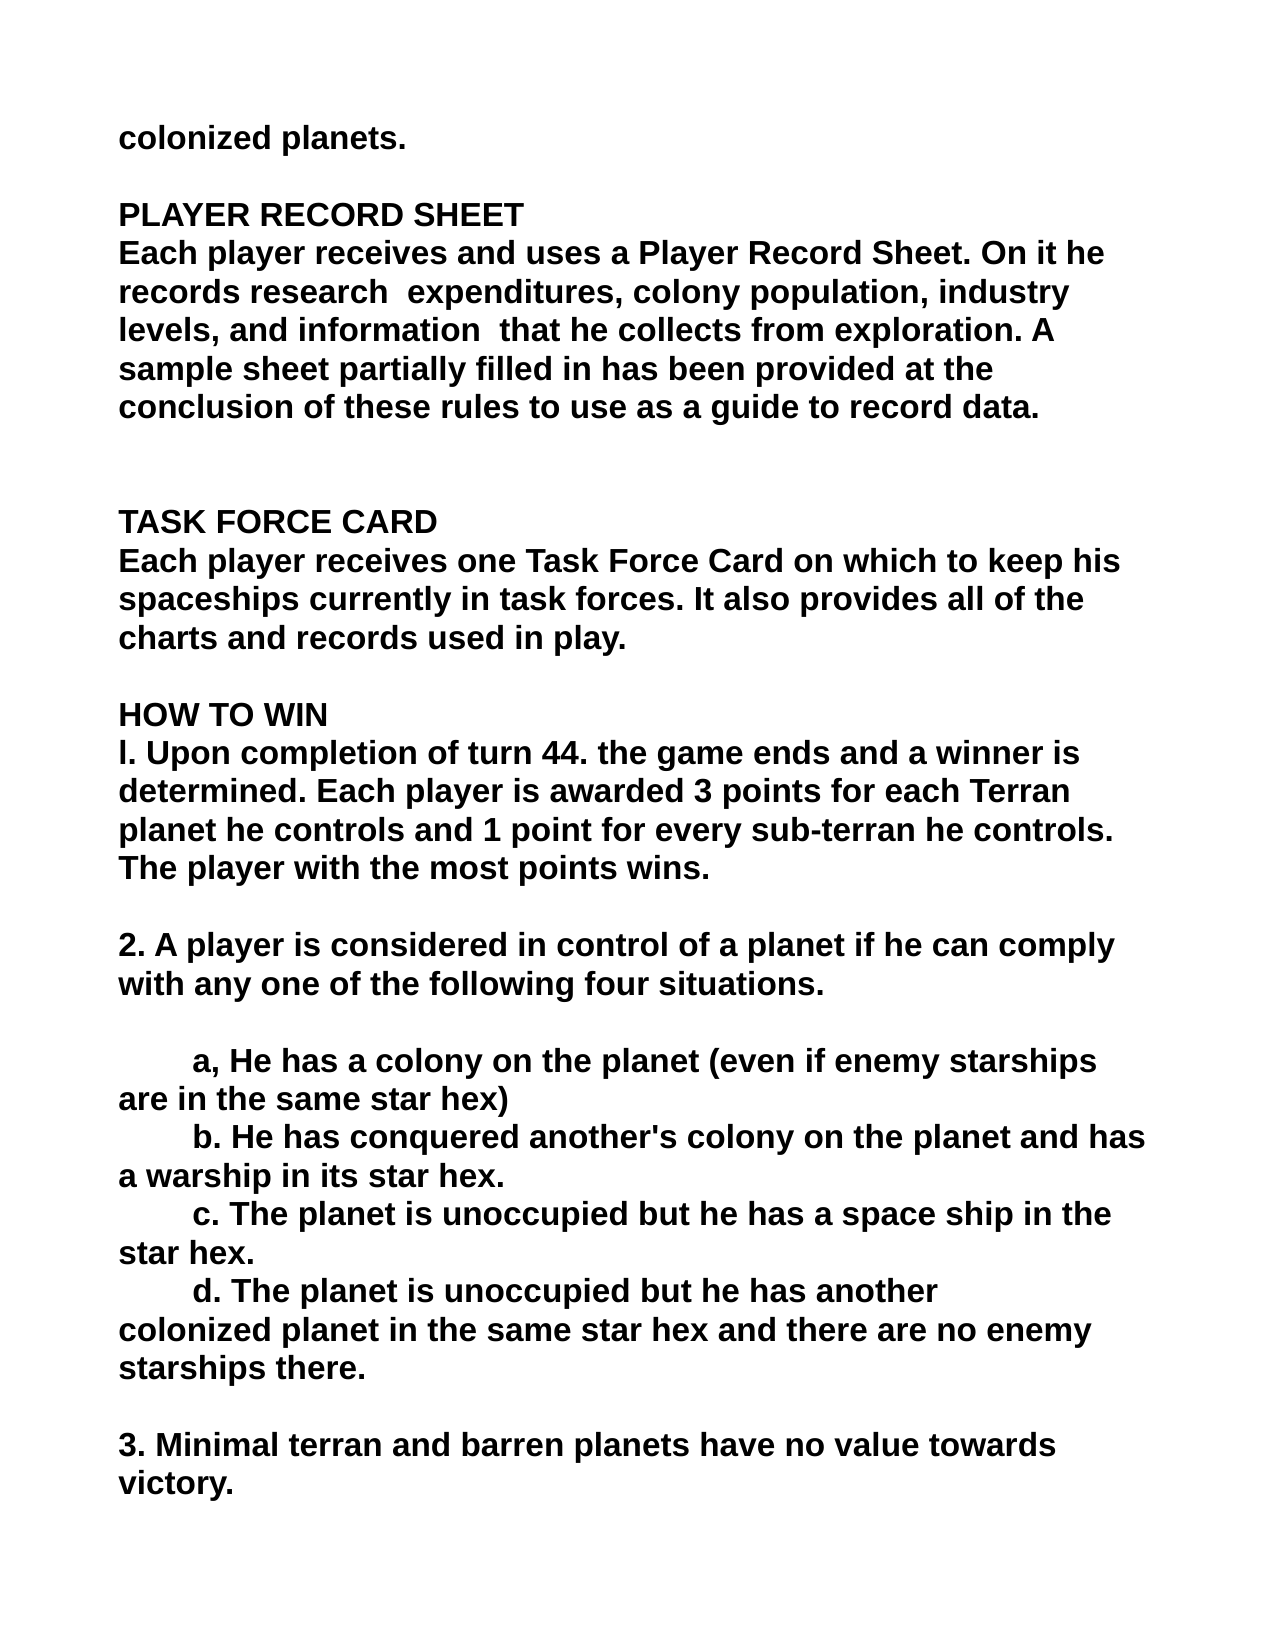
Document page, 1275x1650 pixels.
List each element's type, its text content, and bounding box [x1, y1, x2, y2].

text PLAYER RECORD SHEET [118, 195, 1157, 233]
text a, He has a colony on the planet (even if enemy starships are in the same star hex) [118, 1041, 1157, 1117]
text c. The planet is unoccupied but he has a space ship in the star hex. [118, 1194, 1157, 1271]
text 2. A player is considered in control of a planet if he can comply with any one of the following four situations. [118, 925, 1157, 1002]
text colonized planets. [118, 118, 1157, 157]
text colonized planet in the same star hex and there are no enemy starships there. [118, 1310, 1157, 1387]
text conclusion of these rules to use as a guide to record data. [118, 387, 1157, 426]
text 3. Minimal terran and barren planets have no value towards victory. [118, 1425, 1157, 1502]
text HOW TO WIN [118, 695, 1157, 733]
text TASK FORCE CARD [118, 502, 1157, 541]
text b. He has conquered another's colony on the planet and has a warship in its star hex. [118, 1117, 1157, 1194]
text Each player receives and uses a Player Record Sheet. On it he records research expenditures, colony population, industry levels, and information that he collects from exploration. A sample sheet partially filled in has been provided at the [118, 233, 1157, 387]
text l. Upon completion of turn 44. the game ends and a winner is determined. Each player is awarded 3 points for each Terran planet he controls and 1 point for every sub-terran he controls. The player with the most points wins. [118, 733, 1157, 887]
text Each player receives one Task Force Card on which to keep his spaceships currently in task forces. It also provides all of the charts and records used in play. [118, 541, 1157, 656]
text d. The planet is unoccupied but he has another [118, 1271, 1157, 1310]
